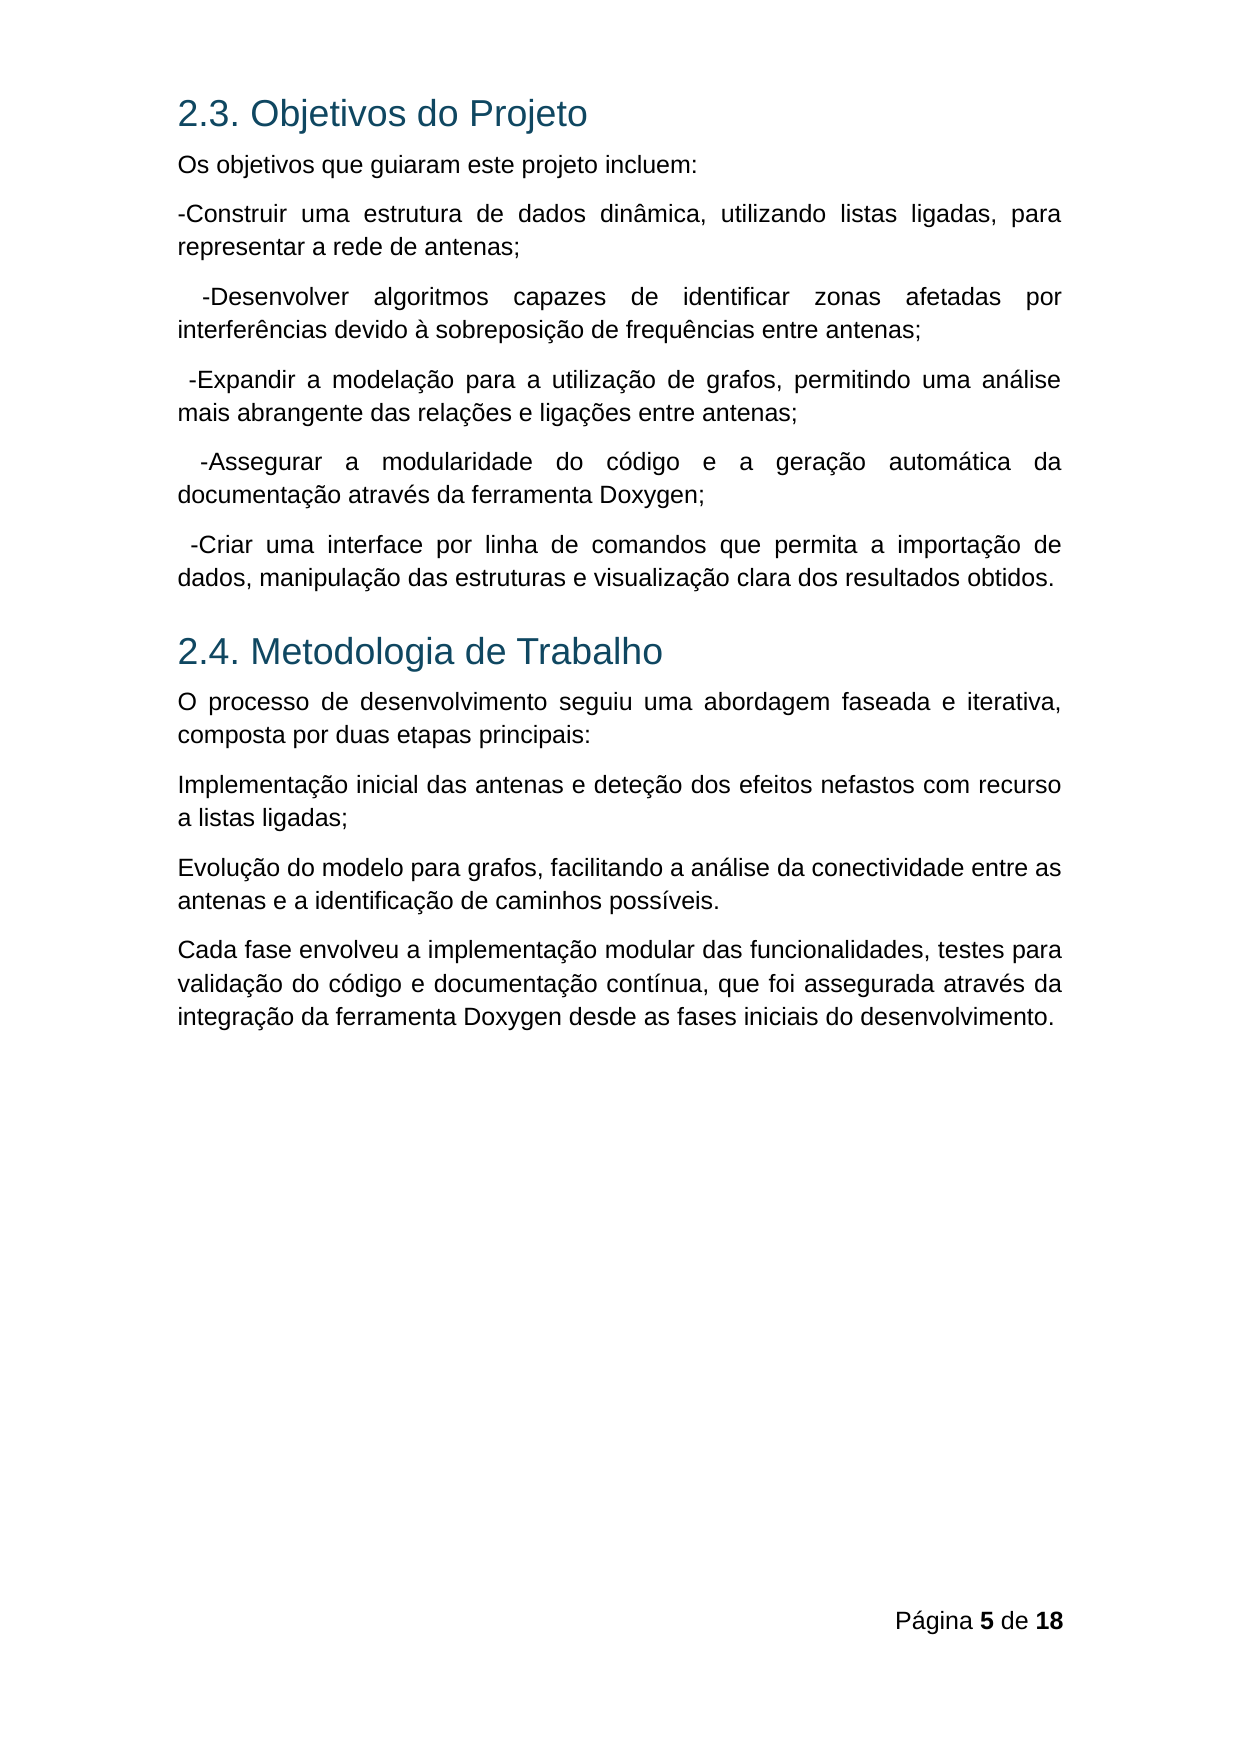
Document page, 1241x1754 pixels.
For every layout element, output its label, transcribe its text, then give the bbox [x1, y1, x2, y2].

subtitle 2.4. Metodologia de Trabalho [177, 629, 1063, 673]
text Implementação inicial das antenas e deteção dos efeitos nefastos com recurso a listas ligadas; [177, 770, 1063, 832]
text Os objetivos que guiaram este projeto incluem: [177, 149, 1063, 178]
text -Construir uma estrutura de dados dinâmica, utilizando listas ligadas, para representar a rede de antenas; [177, 199, 1063, 261]
text Cada fase envolveu a implementação modular das funcionalidades, testes para validação do código e documentação contínua, que foi assegurada através da integração da ferramenta Doxygen desde as fases iniciais do desenvolvimento. [177, 936, 1063, 1030]
text -Desenvolver algoritmos capazes de identificar zonas afetadas por interferências devido à sobreposição de frequências entre antenas; [177, 282, 1063, 344]
subtitle 2.3. Objetivos do Projeto [177, 92, 1063, 135]
text O processo de desenvolvimento seguiu uma abordagem faseada e iterativa, composta por duas etapas principais: [177, 687, 1063, 749]
text -Expandir a modelação para a utilização de grafos, permitindo uma análise mais abrangente das relações e ligações entre antenas; [177, 365, 1063, 426]
text -Assegurar a modularidade do código e a geração automática da documentação através da ferramenta Doxygen; [177, 447, 1063, 509]
text Evolução do modelo para grafos, facilitando a análise da conectividade entre as antenas e a identificação de caminhos possíveis. [177, 853, 1063, 914]
text -Criar uma interface por linha de comandos que permita a importação de dados, manipulação das estruturas e visualização clara dos resultados obtidos. [177, 530, 1063, 592]
